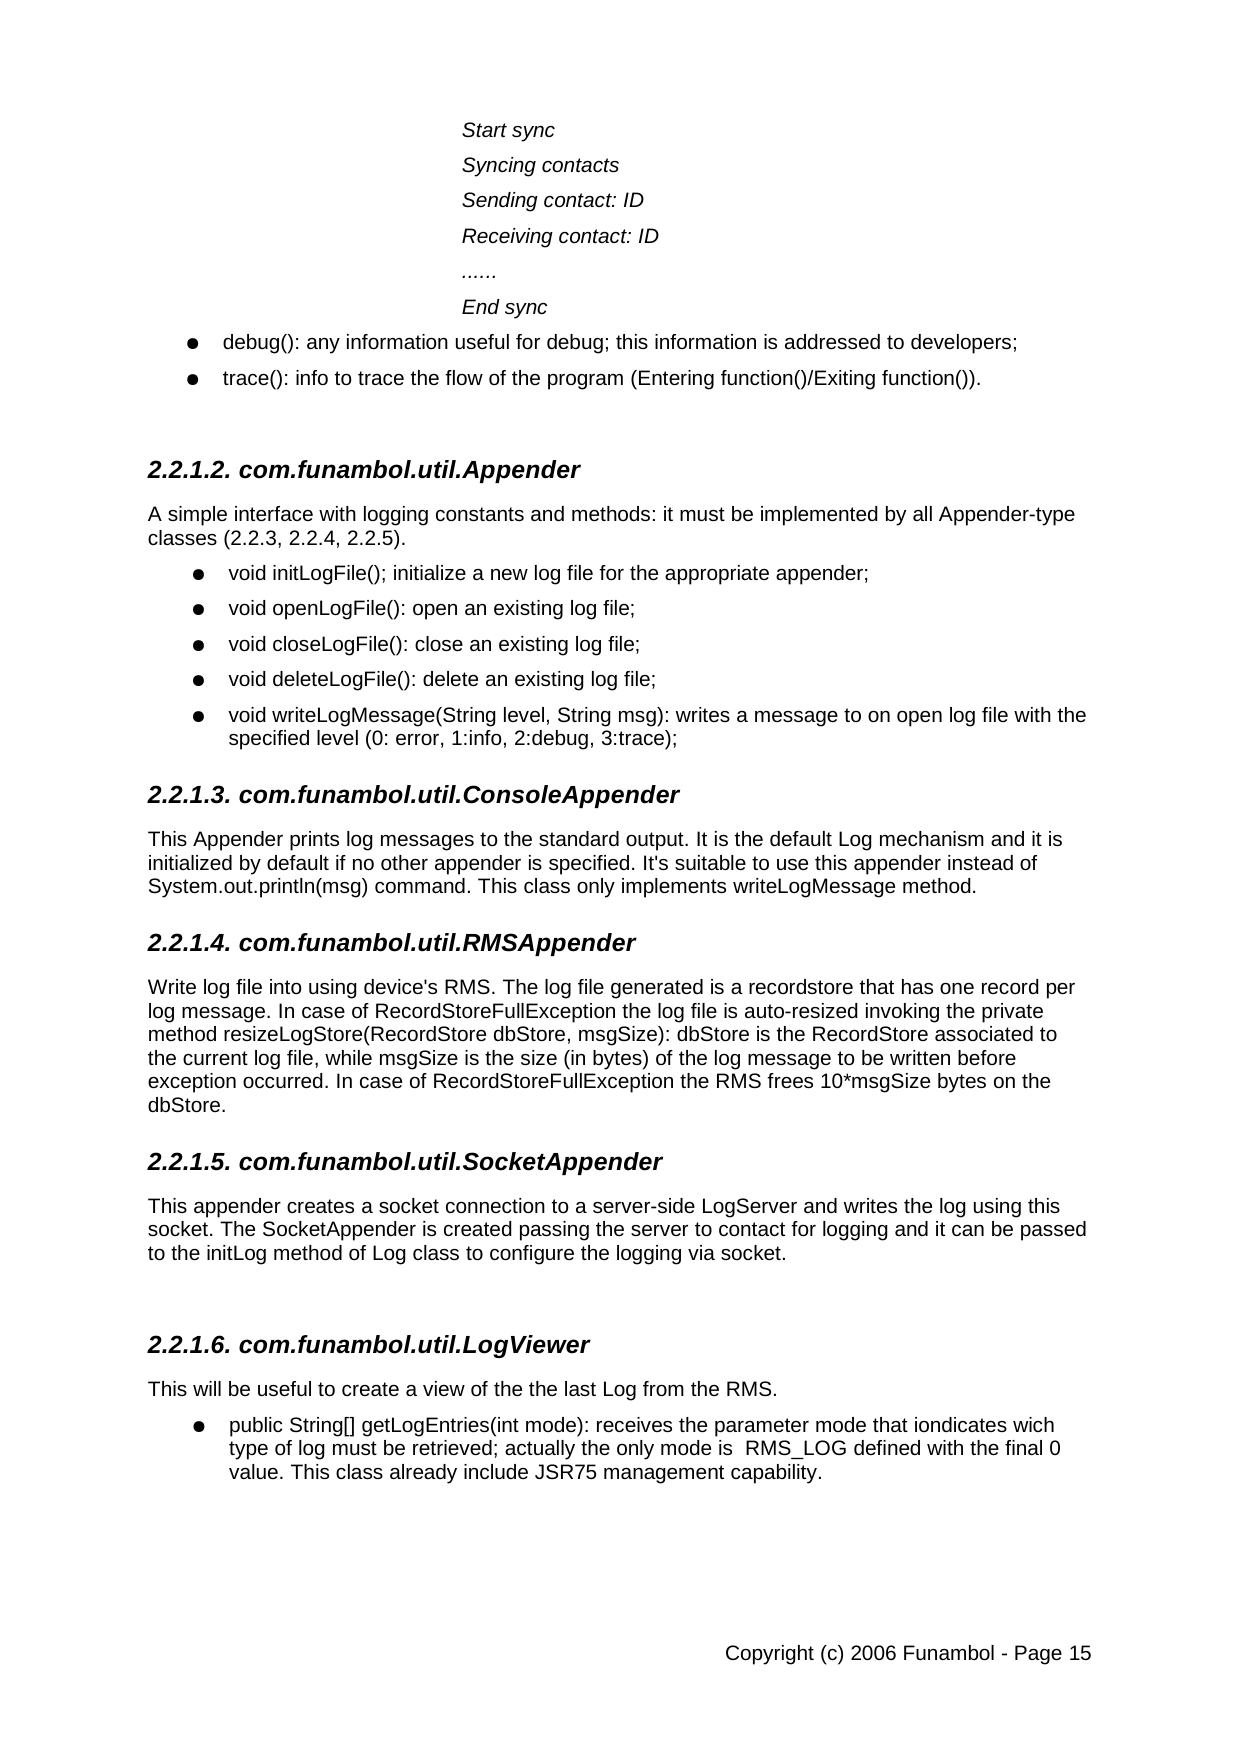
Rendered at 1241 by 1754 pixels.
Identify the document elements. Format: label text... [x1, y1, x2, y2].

list void openLogFile(): open an existing log file; [191, 597, 1093, 620]
text This will be useful to create a view of the the last Log from the RMS. [148, 1378, 1093, 1401]
subtitle com.funambol.util.RMSAppender [148, 929, 1093, 957]
text A simple interface with logging constants and methods: it must be implemented by all Appender-type classes (2.2.3, 2.2.4, 2.2.5). [148, 502, 1093, 549]
subtitle com.funambol.util.Appender [148, 456, 1093, 484]
text Sending contact: ID [462, 189, 1093, 212]
text Start sync [462, 118, 1093, 142]
text Syncing contacts [462, 153, 1093, 177]
list debug(): any information useful for debug; this information is addressed to developers; [185, 331, 1093, 354]
text End sync [462, 295, 1093, 319]
text Receiving contact: ID [462, 224, 1093, 248]
list trace(): info to trace the flow of the program (Entering function()/Exiting function()). [185, 366, 1093, 389]
subtitle com.funambol.util.ConsoleAppender [148, 781, 1093, 809]
list void writeLogMessage(String level, String msg): writes a message to on open log file with the specified level (0: error, 1:info, 2:debug, 3:trace); [191, 703, 1093, 750]
subtitle com.funambol.util.SocketAppender [148, 1148, 1093, 1176]
list void initLogFile(); initialize a new log file for the appropriate appender; [191, 561, 1093, 585]
list void deleteLogFile(): delete an existing log file; [191, 668, 1093, 691]
text Write log file into using device's RMS. The log file generated is a recordstore that has one record per log message. In case of RecordStoreFullException the log file is auto-resized invoking the private method resizeLogStore(RecordStore dbStore, msgSize): dbStore is the RecordStore associated to the current log file, while msgSize is the size (in bytes) of the log message to be written before exception occurred. In case of RecordStoreFullException the RMS frees 10*msgSize bytes on the dbStore. [148, 976, 1093, 1117]
list public String[] getLogEntries(int mode): receives the parameter mode that iondicates wich type of log must be retrieved; actually the only mode is RMS_LOG defined with the final 0 value. This class already include JSR75 management capability. [191, 1413, 1093, 1484]
list void closeLogFile(): close an existing log file; [191, 632, 1093, 656]
text ...... [462, 260, 1093, 283]
text This Appender prints log messages to the standard output. It is the default Log mechanism and it is initialized by default if no other appender is specified. It's suitable to use this appender instead of System.out.println(msg) command. This class only implements writeLogMessage method. [148, 827, 1093, 898]
subtitle com.funambol.util.LogViewer [148, 1331, 1093, 1359]
text This appender creates a socket connection to a server-side LogServer and writes the log using this socket. The SocketAppender is created passing the server to contact for logging and it can be passed to the initLog method of Log class to configure the logging via socket. [148, 1194, 1093, 1265]
